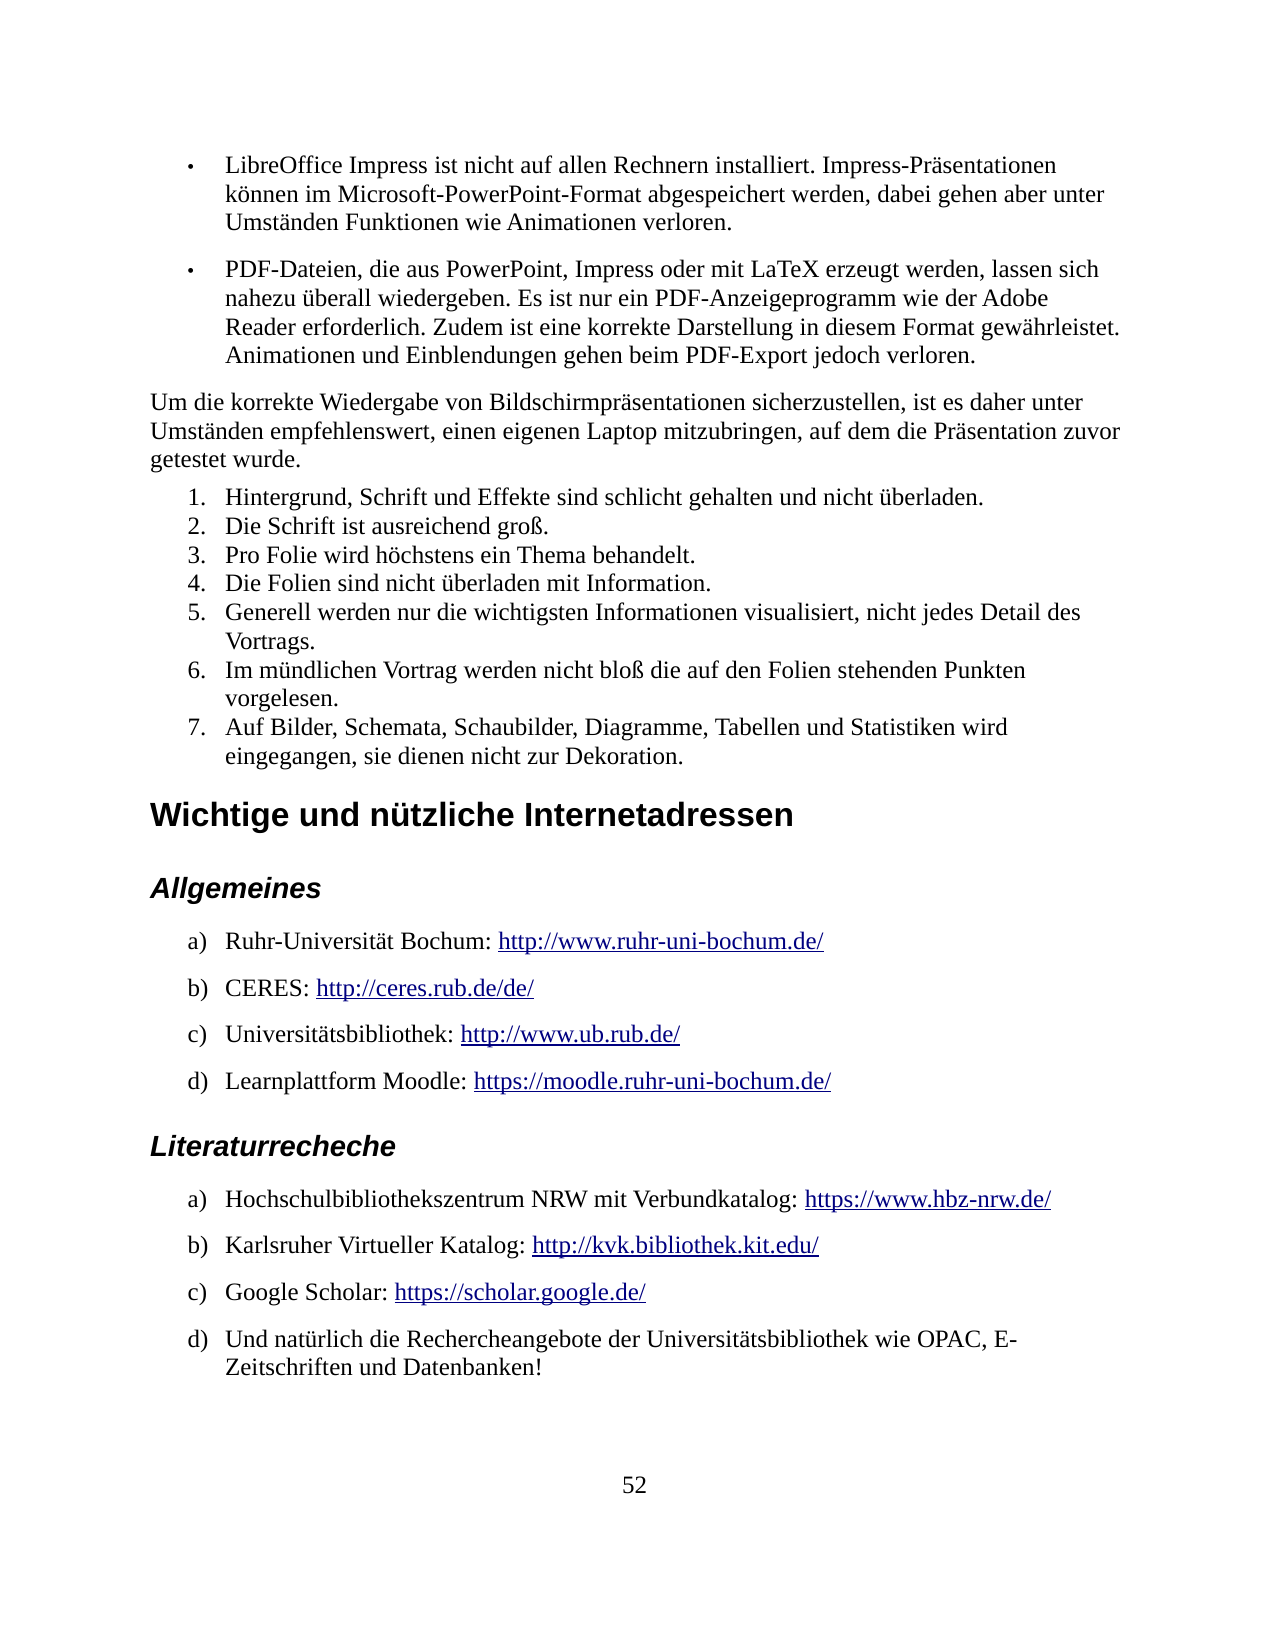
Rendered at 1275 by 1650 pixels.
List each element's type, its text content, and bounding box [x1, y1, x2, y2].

subtitle Wichtige und nützliche Internetadressen [150, 795, 1125, 833]
list Generell werden nur die wichtigsten Informationen visualisiert, nicht jedes Detail des Vortrags. [187, 597, 1125, 655]
list Hochschulbibliothekszentrum NRW mit Verbundkatalog: https://www.hbz-nrw.de/ [187, 1184, 1125, 1212]
list Pro Folie wird höchstens ein Thema behandelt. [187, 540, 1125, 568]
subtitle Allgemeines [150, 871, 1125, 904]
list Die Folien sind nicht überladen mit Information. [187, 568, 1125, 597]
list Hintergrund, Schrift und Effekte sind schlicht gehalten und nicht überladen. [187, 482, 1125, 511]
list Google Scholar: https://scholar.google.de/ [187, 1277, 1125, 1306]
list Und natürlich die Rechercheangebote der Universitätsbibliothek wie OPAC, E-Zeitschriften und Datenbanken! [187, 1324, 1125, 1381]
subtitle Literaturrecheche [150, 1129, 1125, 1162]
list Learnplattform Moodle: https://moodle.ruhr-uni-bochum.de/ [187, 1066, 1125, 1095]
list Auf Bilder, Schemata, Schaubilder, Diagramme, Tabellen und Statistiken wird eingegangen, sie dienen nicht zur Dekoration. [187, 712, 1125, 770]
list Ruhr-Universität Bochum: http://www.ruhr-uni-bochum.de/ [187, 926, 1125, 955]
list CERES: http://ceres.rub.de/de/ [187, 973, 1125, 1001]
list Die Schrift ist ausreichend groß. [187, 511, 1125, 540]
text Um die korrekte Wiedergabe von Bildschirmpräsentationen sicherzustellen, ist es daher unter Umständen empfehlenswert, einen eigenen Laptop mitzubringen, auf dem die Präsentation zuvor getestet wurde. [150, 387, 1125, 473]
list LibreOffice Impress ist nicht auf allen Rechnern installiert. Impress-Präsentationen können im Microsoft-PowerPoint-Format abgespeichert werden, dabei gehen aber unter Umständen Funktionen wie Animationen verloren. [187, 150, 1125, 236]
list Karlsruher Virtueller Katalog: http://kvk.bibliothek.kit.edu/ [187, 1230, 1125, 1259]
list Im mündlichen Vortrag werden nicht bloß die auf den Folien stehenden Punkten vorgelesen. [187, 655, 1125, 712]
list Universitätsbibliothek: http://www.ub.rub.de/ [187, 1019, 1125, 1048]
list PDF-Dateien, die aus PowerPoint, Impress oder mit LaTeX erzeugt werden, lassen sich nahezu überall wiedergeben. Es ist nur ein PDF-Anzeigeprogramm wie der Adobe Reader erforderlich. Zudem ist eine korrekte Darstellung in diesem Format gewährleistet. Animationen und Einblendungen gehen beim PDF-Export jedoch verloren. [187, 254, 1125, 369]
